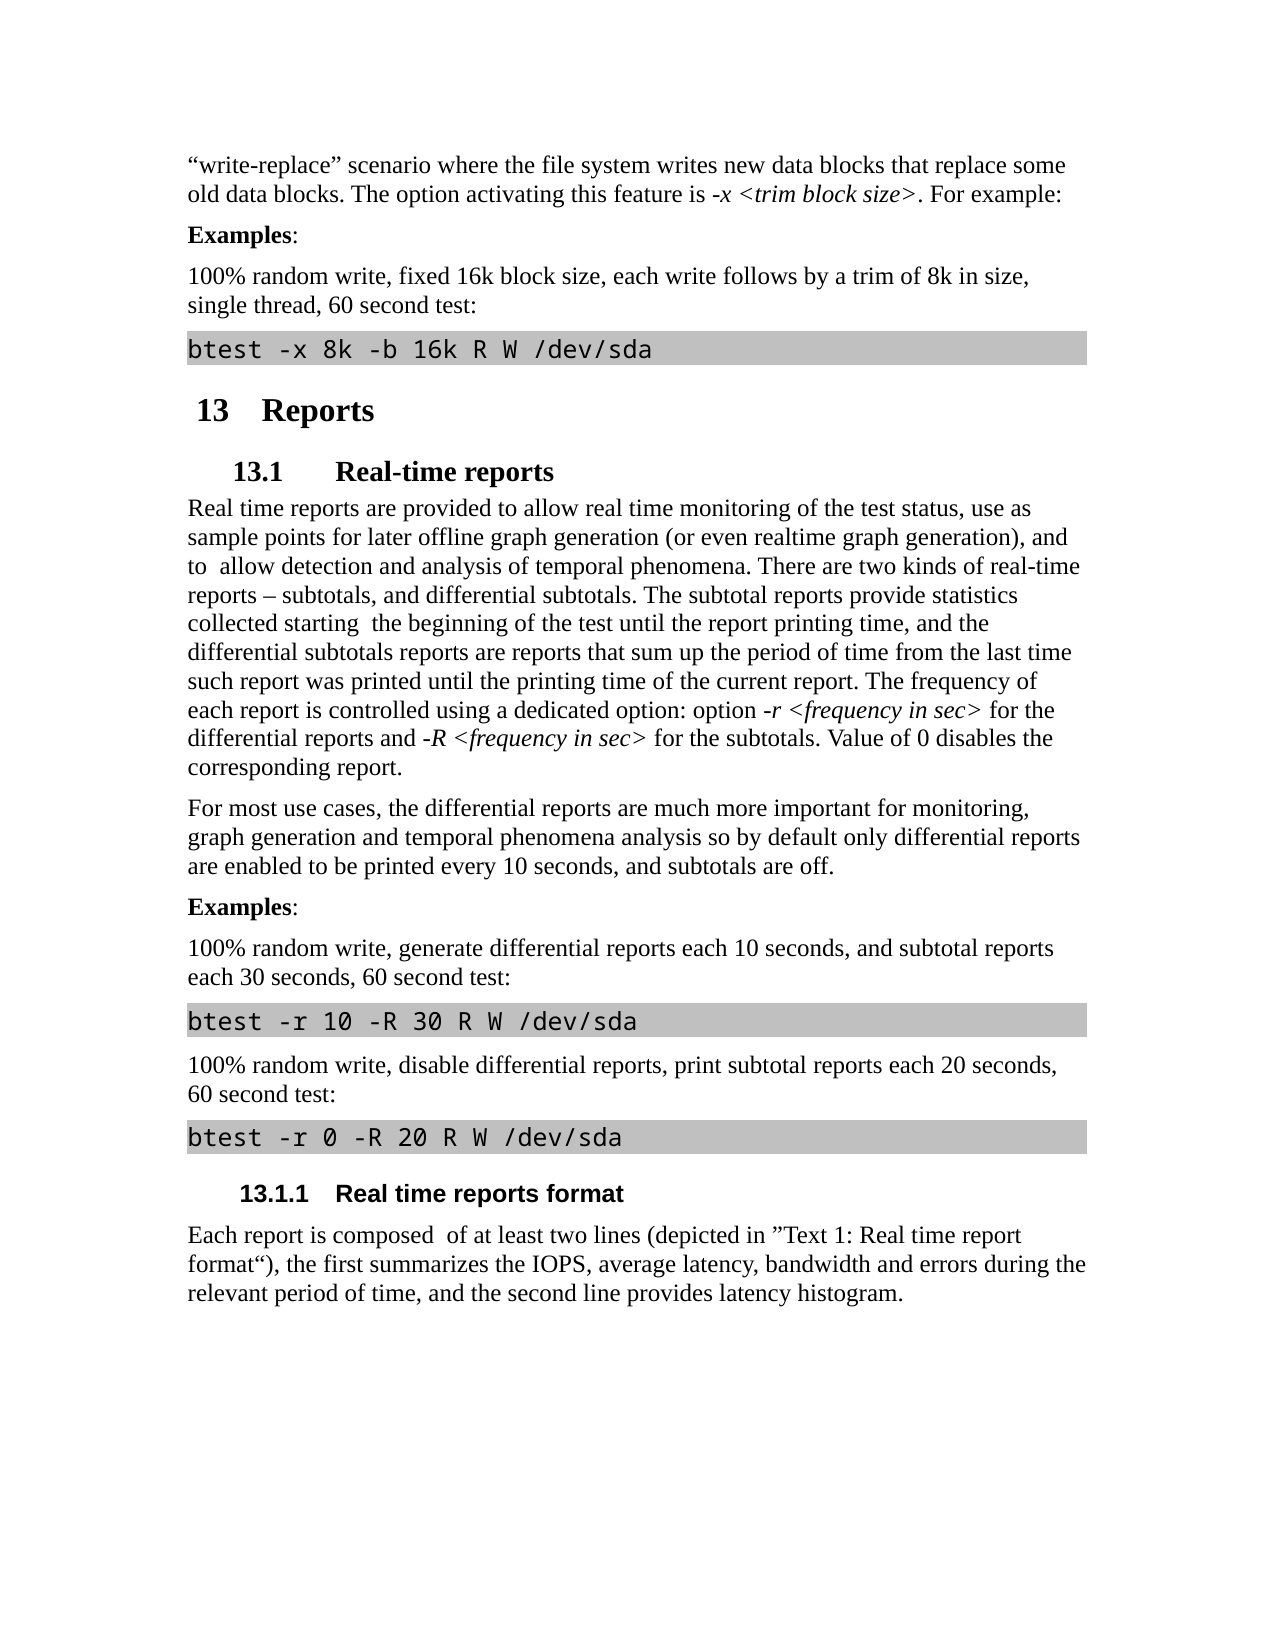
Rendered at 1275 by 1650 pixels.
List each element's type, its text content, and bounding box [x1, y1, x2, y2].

subtitle Reports [187, 390, 1087, 429]
subtitle Real time reports format [232, 1179, 1087, 1208]
subtitle Real-time reports [225, 454, 1087, 487]
text 100% random write, fixed 16k block size, each write follows by a trim of 8k in size, single thread, 60 second test: [187, 261, 1087, 319]
text btest -r 0 -R 20 R W /dev/sda [187, 1120, 1087, 1154]
text Examples: [187, 892, 1087, 921]
text Real time reports are provided to allow real time monitoring of the test status, use as sample points for later offline graph generation (or even realtime graph generation), and to allow detection and analysis of temporal phenomena. There are two kinds of real-time reports – subtotals, and differential subtotals. The subtotal reports provide statistics collected starting the beginning of the test until the report printing time, and the differential subtotals reports are reports that sum up the period of time from the last time such report was printed until the printing time of the current report. The frequency of each report is controlled using a dedicated option: option -r <frequency in sec> for the differential reports and -R <frequency in sec> for the subtotals. Value of 0 disables the corresponding report. [187, 493, 1087, 781]
text Each report is composed of at least two lines (depicted in ”Text 1: Real time report format“), the first summarizes the IOPS, average latency, bandwidth and errors during the relevant period of time, and the second line provides latency histogram. [187, 1220, 1087, 1307]
text 100% random write, generate differential reports each 10 seconds, and subtotal reports each 30 seconds, 60 second test: [187, 933, 1087, 991]
text 100% random write, disable differential reports, print subtotal reports each 20 seconds, 60 second test: [187, 1050, 1087, 1107]
text “write-replace” scenario where the file system writes new data blocks that replace some old data blocks. The option activating this feature is -x <trim block size>. For example: [187, 150, 1087, 207]
text For most use cases, the differential reports are much more important for monitoring, graph generation and temporal phenomena analysis so by default only differential reports are enabled to be printed every 10 seconds, and subtotals are off. [187, 793, 1087, 880]
text Examples: [187, 220, 1087, 249]
text btest -x 8k -b 16k R W /dev/sda [187, 331, 1087, 365]
text btest -r 10 -R 30 R W /dev/sda [187, 1003, 1087, 1037]
